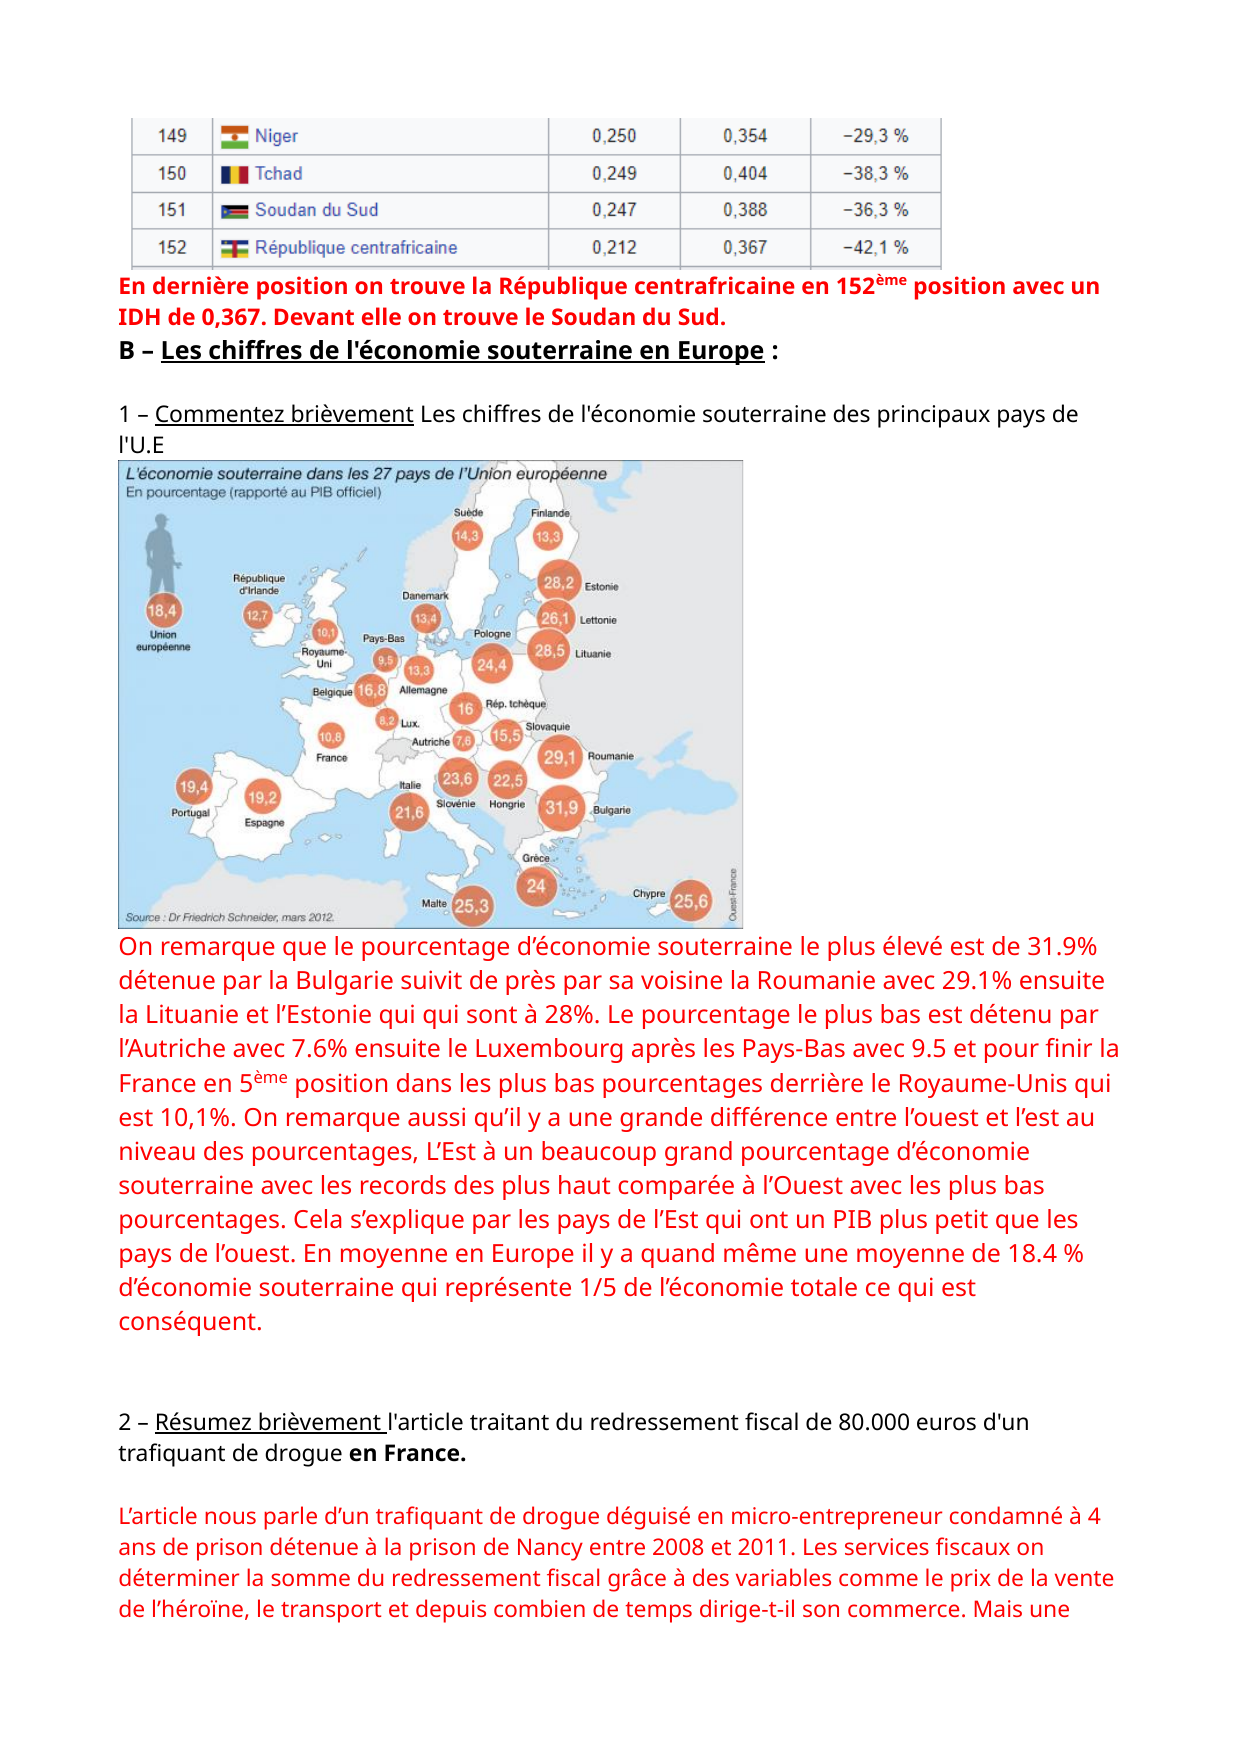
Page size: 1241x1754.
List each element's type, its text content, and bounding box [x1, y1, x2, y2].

text 1 – Commentez brièvement Les chiffres de l'économie souterraine des principaux pays de l'U.E [118, 398, 1122, 460]
text L’article nous parle d’un trafiquant de drogue déguisé en micro-entrepreneur condamné à 4 ans de prison détenue à la prison de Nancy entre 2008 et 2011. Les services fiscaux on déterminer la somme du redressement fiscal grâce à des variables comme le prix de la vente de l’héroïne, le transport et depuis combien de temps dirige-t-il son commerce. Mais une [118, 1499, 1122, 1624]
text En dernière position on trouve la République centrafricaine en 152ème position avec un IDH de 0,367. Devant elle on trouve le Soudan du Sud. [118, 270, 1122, 332]
text On remarque que le pourcentage d’économie souterraine le plus élevé est de 31.9% détenue par la Bulgarie suivit de près par sa voisine la Roumanie avec 29.1% ensuite la Lituanie et l’Estonie qui qui sont à 28%. Le pourcentage le plus bas est détenu par l’Autriche avec 7.6% ensuite le Luxembourg après les Pays-Bas avec 9.5 et pour finir la France en 5ème position dans les plus bas pourcentages derrière le Royaume-Unis qui est 10,1%. On remarque aussi qu’il y a une grande différence entre l’ouest et l’est au niveau des pourcentages, L’Est à un beaucoup grand pourcentage d’économie souterraine avec les records des plus haut comparée à l’Ouest avec les plus bas pourcentages. Cela s’explique par les pays de l’Est qui ont un PIB plus petit que les pays de l’ouest. En moyenne en Europe il y a quand même une moyenne de 18.4 % d’économie souterraine qui représente 1/5 de l’économie totale ce qui est conséquent. [118, 929, 1122, 1338]
text 2 – Résumez brièvement l'article traitant du redressement fiscal de 80.000 euros d'un trafiquant de drogue en France. [118, 1406, 1122, 1468]
text B – Les chiffres de l'économie souterraine en Europe : [118, 332, 1122, 366]
